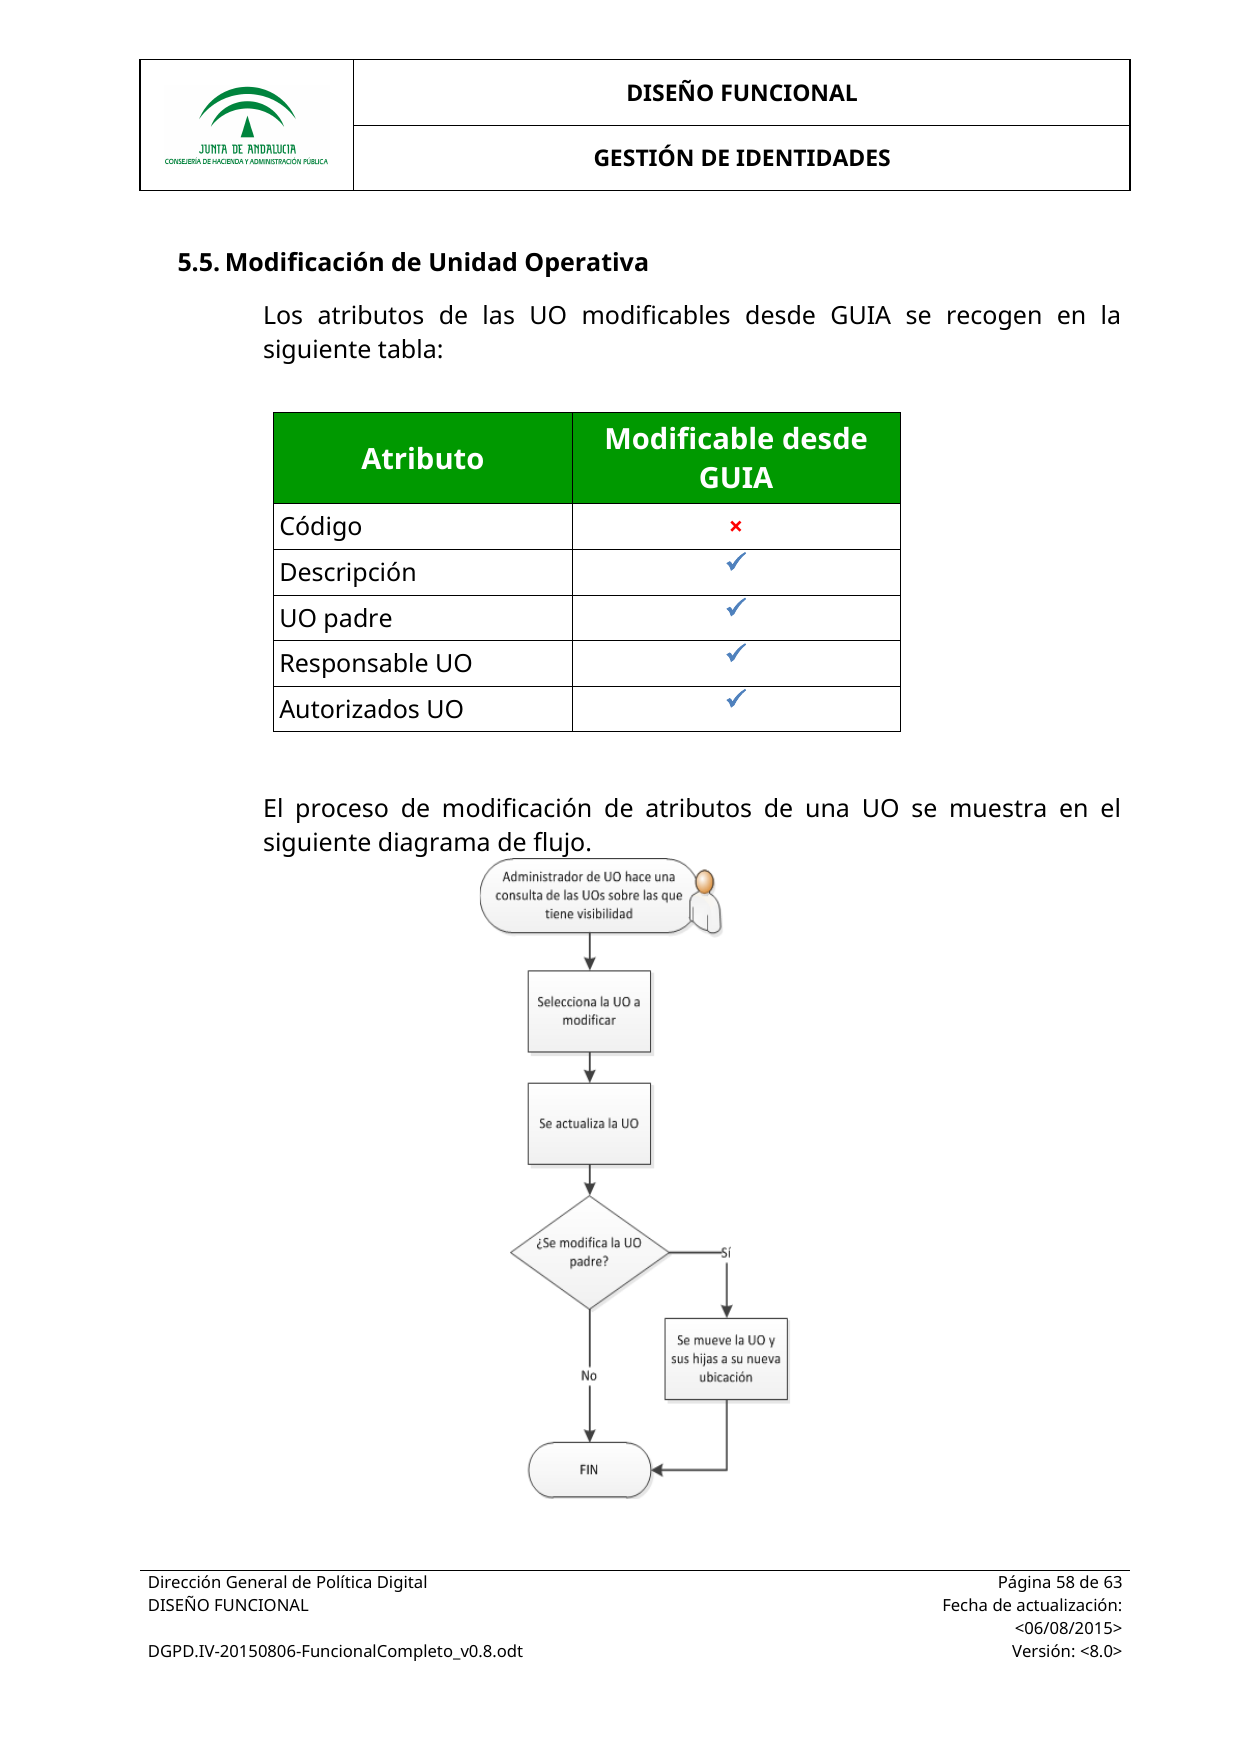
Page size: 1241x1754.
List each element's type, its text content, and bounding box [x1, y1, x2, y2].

text El proceso de modificación de atributos de una UO se muestra en el siguiente diagrama de flujo. [263, 791, 1122, 859]
table_cell Responsable UO [274, 641, 572, 686]
table_header Atributo [274, 413, 572, 503]
table_cell Descripción [274, 550, 572, 594]
table_cell ü [573, 687, 900, 731]
table_cell × [573, 504, 900, 549]
picture [164, 85, 330, 165]
table_cell ü [573, 550, 900, 594]
table_cell Código [274, 504, 572, 549]
table_cell ü [573, 596, 900, 640]
table_cell ü [573, 641, 900, 686]
table_cell Autorizados UO [274, 687, 572, 731]
table_cell UO padre [274, 596, 572, 640]
table_header Modificable desde GUIA [573, 413, 900, 503]
text Los atributos de las UO modificables desde GUIA se recogen en la siguiente tabla: [263, 298, 1122, 366]
subtitle Modificación de Unidad Operativa [177, 245, 1122, 279]
